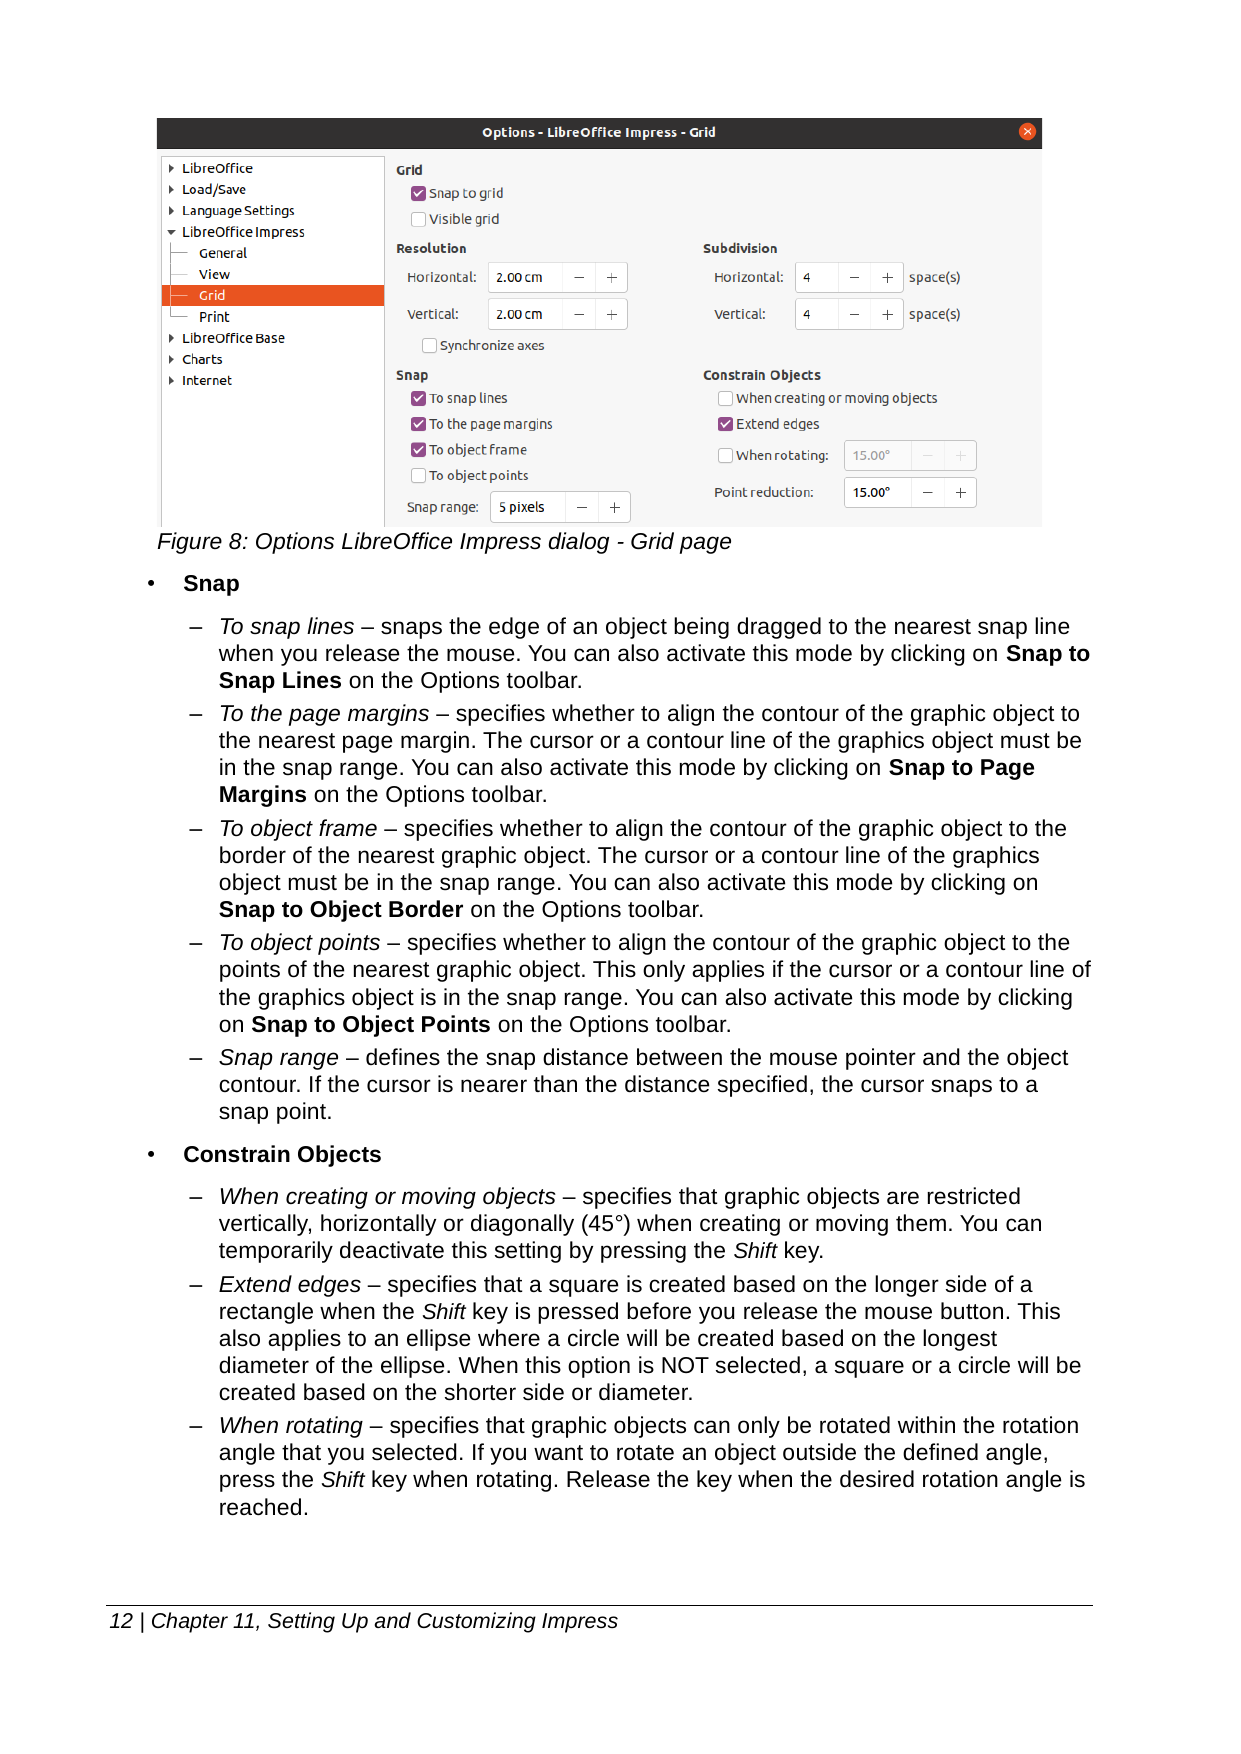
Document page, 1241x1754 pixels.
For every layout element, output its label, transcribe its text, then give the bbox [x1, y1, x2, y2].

list When rotating – specifies that graphic objects can only be rotated within the rotation angle that you selected. If you want to rotate an object outside the defined angle, press the Shift key when rotating. Release the key when the desired rotation angle is reached. [189, 1412, 1093, 1520]
list To snap lines – snaps the edge of an object being dragged to the nearest snap line when you release the mouse. You can also activate this mode by clicking on Snap to Snap Lines on the Options toolbar. [189, 612, 1093, 693]
list To the page margins – specifies whether to align the contour of the graphic object to the nearest page margin. The cursor or a contour line of the graphics object must be in the snap range. You can also activate this mode by clicking on Snap to Page Margins on the Options toolbar. [189, 699, 1093, 808]
picture [156, 118, 1043, 527]
list To object frame – specifies whether to align the contour of the graphic object to the border of the nearest graphic object. The cursor or a contour line of the graphics object must be in the snap range. You can also activate this mode by clicking on Snap to Object Border on the Options toolbar. [189, 814, 1093, 922]
text Figure 8: Options LibreOffice Impress dialog - Grid page [157, 527, 1042, 554]
list When creating or moving objects – specifies that graphic objects are restricted vertically, horizontally or diagonally (45°) when creating or moving them. You can temporarily deactivate this setting by pressing the Shift key. [189, 1182, 1093, 1264]
list To object points – specifies whether to align the contour of the graphic object to the points of the nearest graphic object. This only applies if the cursor or a contour line of the graphics object is in the snap range. You can also activate this mode by clicking on Snap to Object Points on the Options toolbar. [189, 929, 1093, 1037]
list Constrain Objects [144, 1137, 1093, 1170]
list Extend edges – specifies that a square is created based on the longer side of a rectangle when the Shift key is pressed before you release the mouse button. This also applies to an ellipse where a circle will be created based on the longest diameter of the ellipse. When this option is NOT selected, a square or a circle will be created based on the shorter side or diameter. [189, 1270, 1093, 1405]
list Snap range – defines the snap distance between the mouse pointer and the object contour. If the cursor is nearer than the distance specified, the cursor snaps to a snap point. [189, 1043, 1093, 1124]
list Snap [144, 567, 1093, 599]
